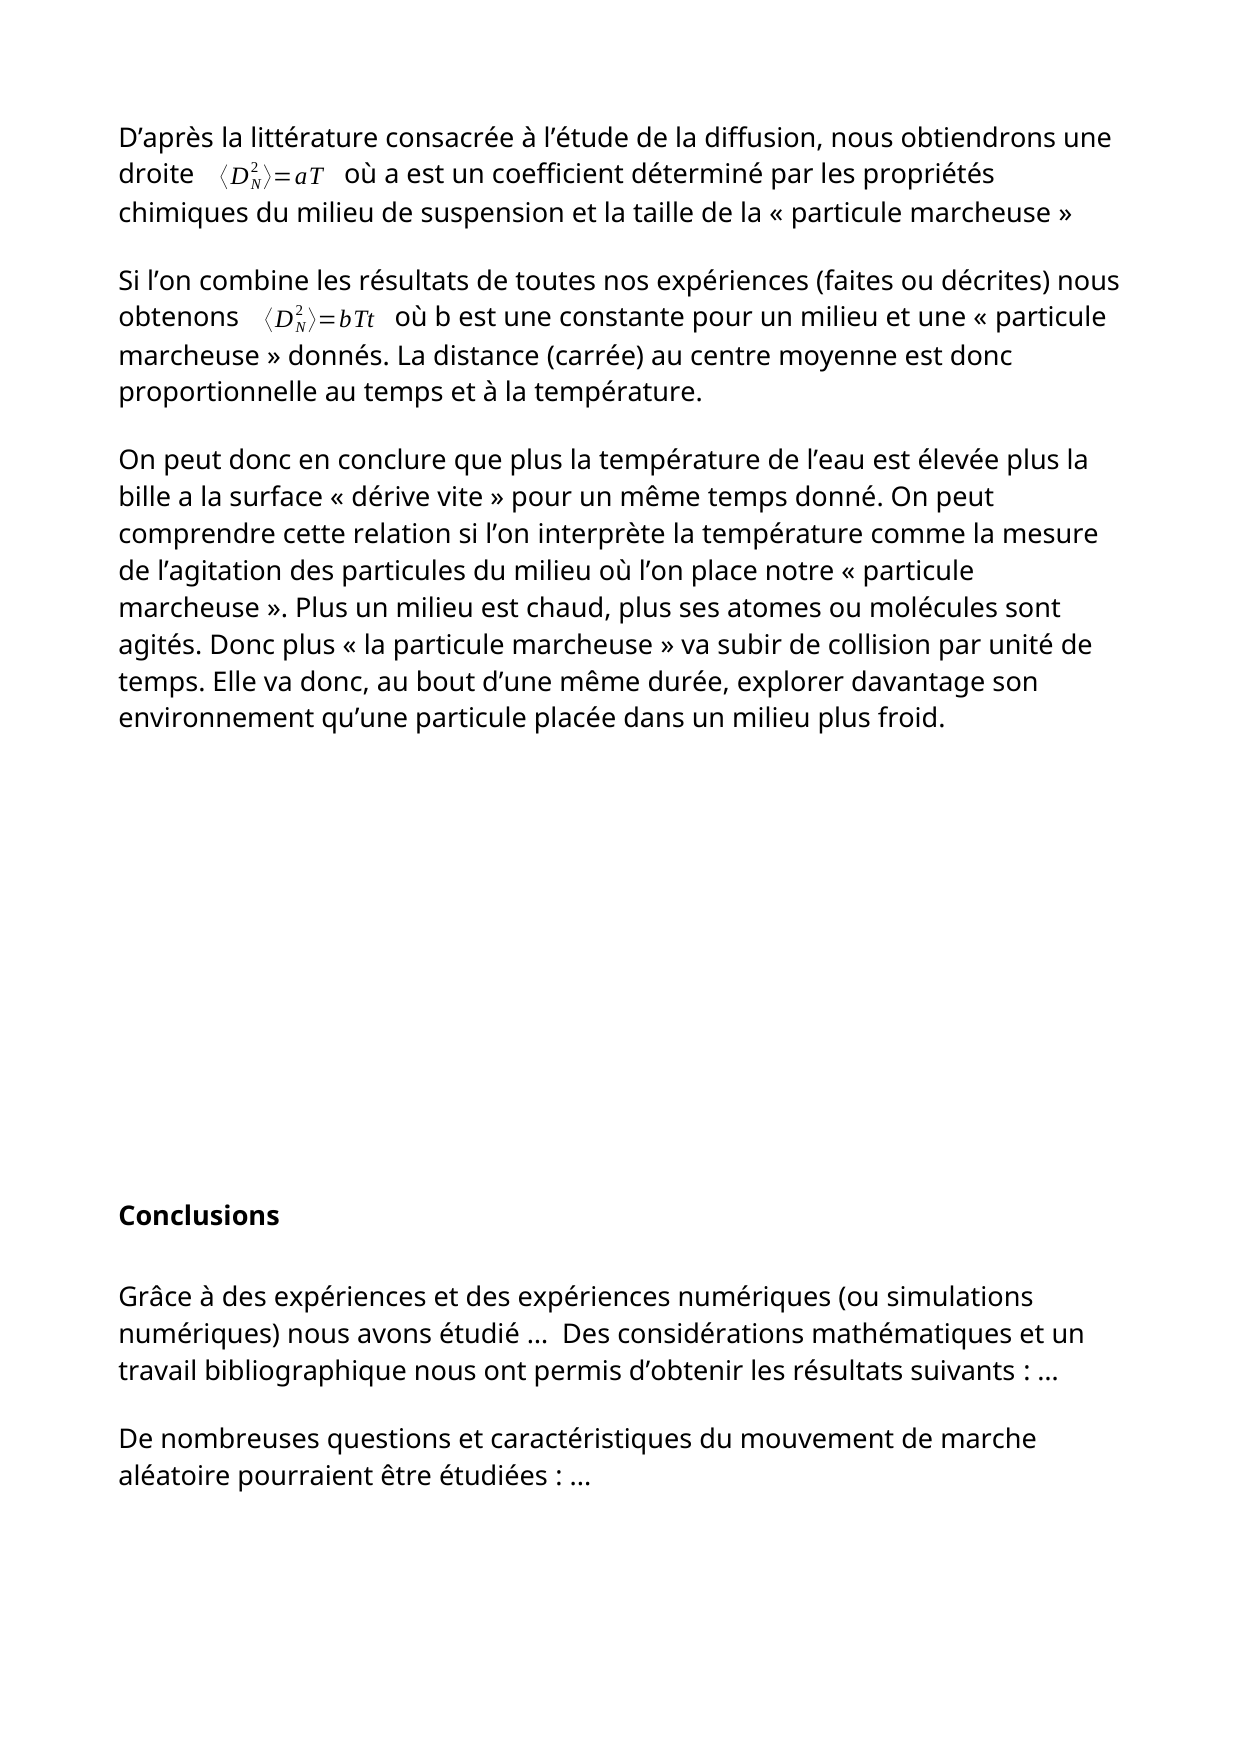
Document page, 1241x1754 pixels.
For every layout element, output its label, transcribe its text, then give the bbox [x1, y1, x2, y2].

text Grâce à des expériences et des expériences numériques (ou simulations numériques) nous avons étudié … Des considérations mathématiques et un travail bibliographique nous ont permis d’obtenir les résultats suivants : … [118, 1277, 1122, 1388]
subtitle Conclusions [118, 1197, 1122, 1234]
text Si l’on combine les résultats de toutes nos expériences (faites ou décrites) nous obtenons où b est une constante pour un milieu et une « particule marcheuse » donnés. La distance (carrée) au centre moyenne est donc proportionnelle au temps et à la température. [118, 261, 1122, 410]
text D’après la littérature consacrée à l’étude de la diffusion, nous obtiendrons une droite où a est un coefficient déterminé par les propriétés chimiques du milieu de suspension et la taille de la « particule marcheuse » [118, 118, 1122, 230]
text On peut donc en conclure que plus la température de l’eau est élevée plus la bille a la surface « dérive vite » pour un même temps donné. On peut comprendre cette relation si l’on interprète la température comme la mesure de l’agitation des particules du milieu où l’on place notre « particule marcheuse ». Plus un milieu est chaud, plus ses atomes ou molécules sont agités. Donc plus « la particule marcheuse » va subir de collision par unité de temps. Elle va donc, au bout d’une même durée, explorer davantage son environnement qu’une particule placée dans un milieu plus froid. [118, 441, 1122, 736]
text De nombreuses questions et caractéristiques du mouvement de marche aléatoire pourraient être étudiées : ... [118, 1419, 1122, 1493]
